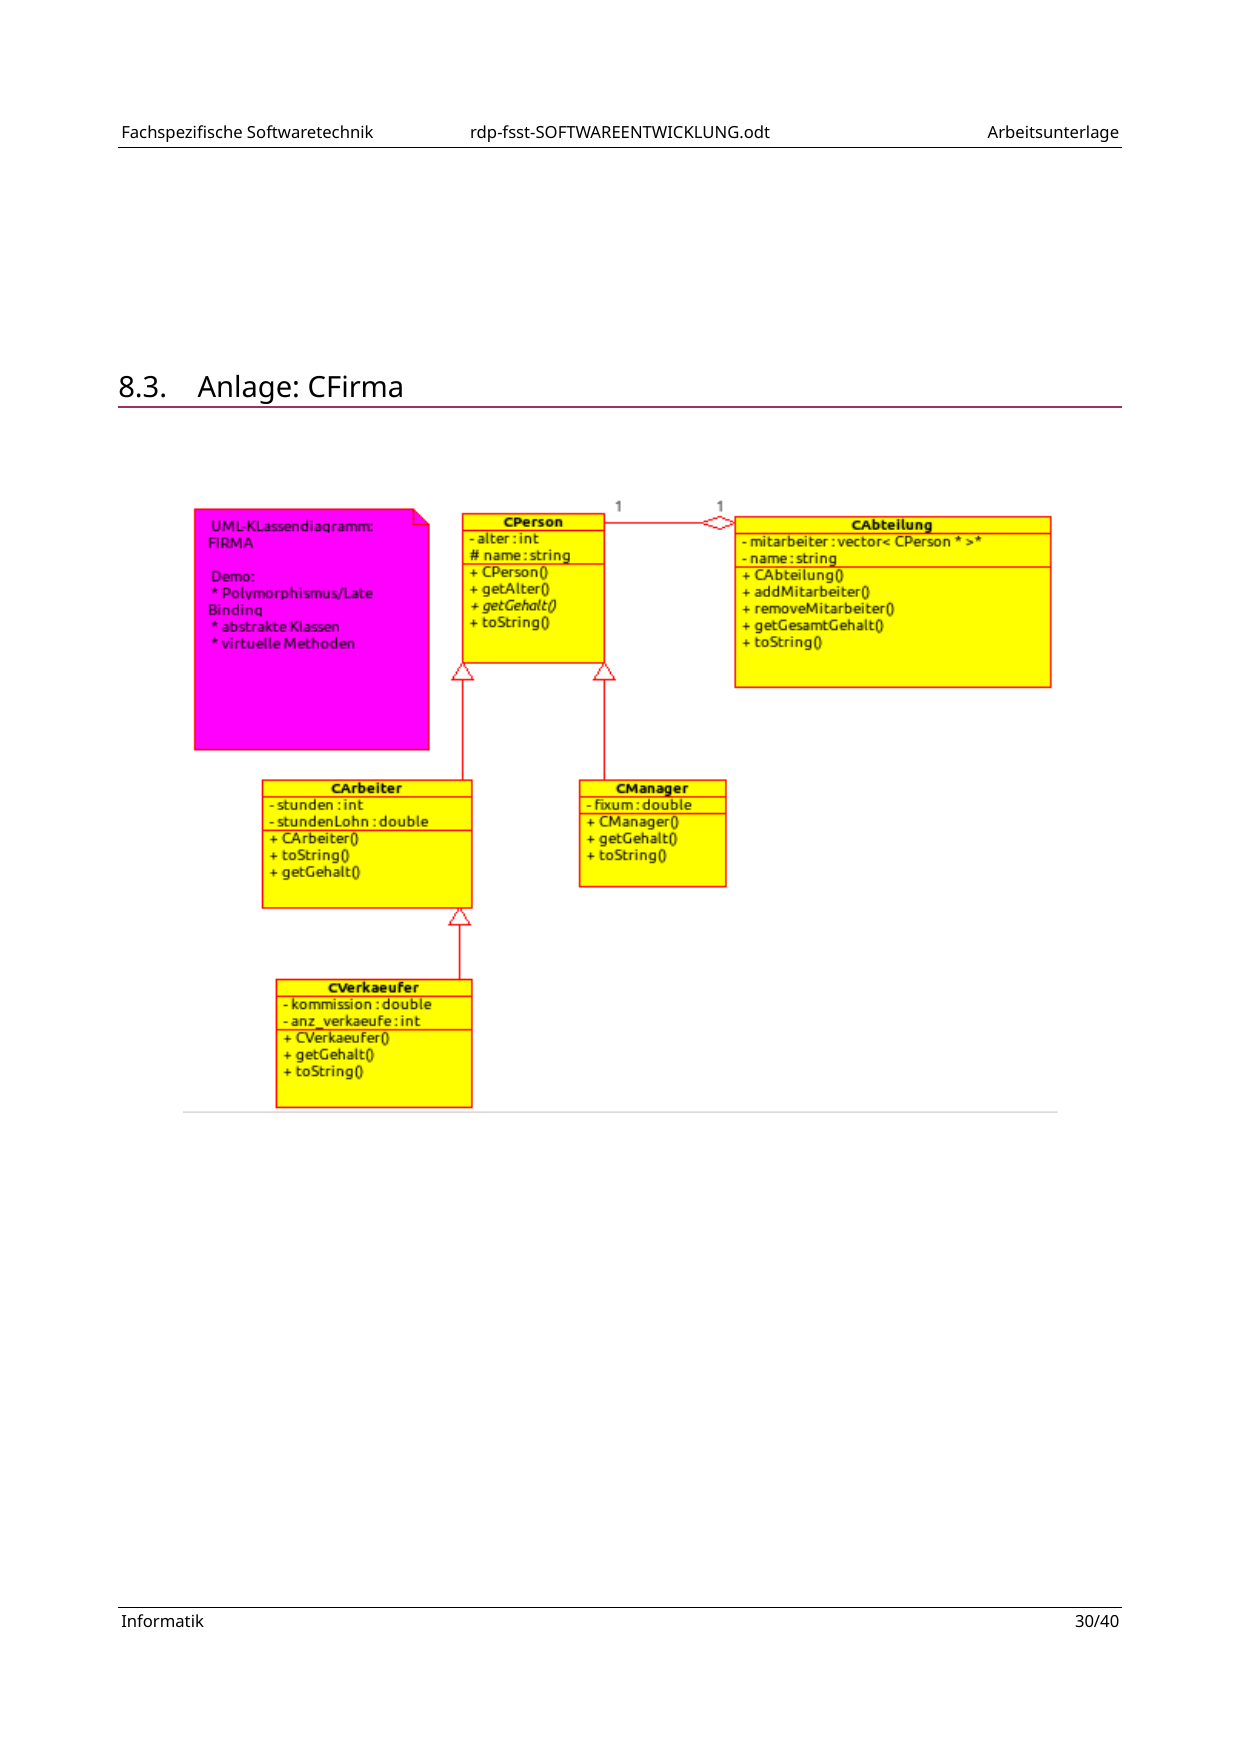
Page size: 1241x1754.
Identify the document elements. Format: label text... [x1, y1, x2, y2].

picture [182, 495, 1058, 1113]
subtitle Anlage: CFirma [118, 367, 1122, 406]
